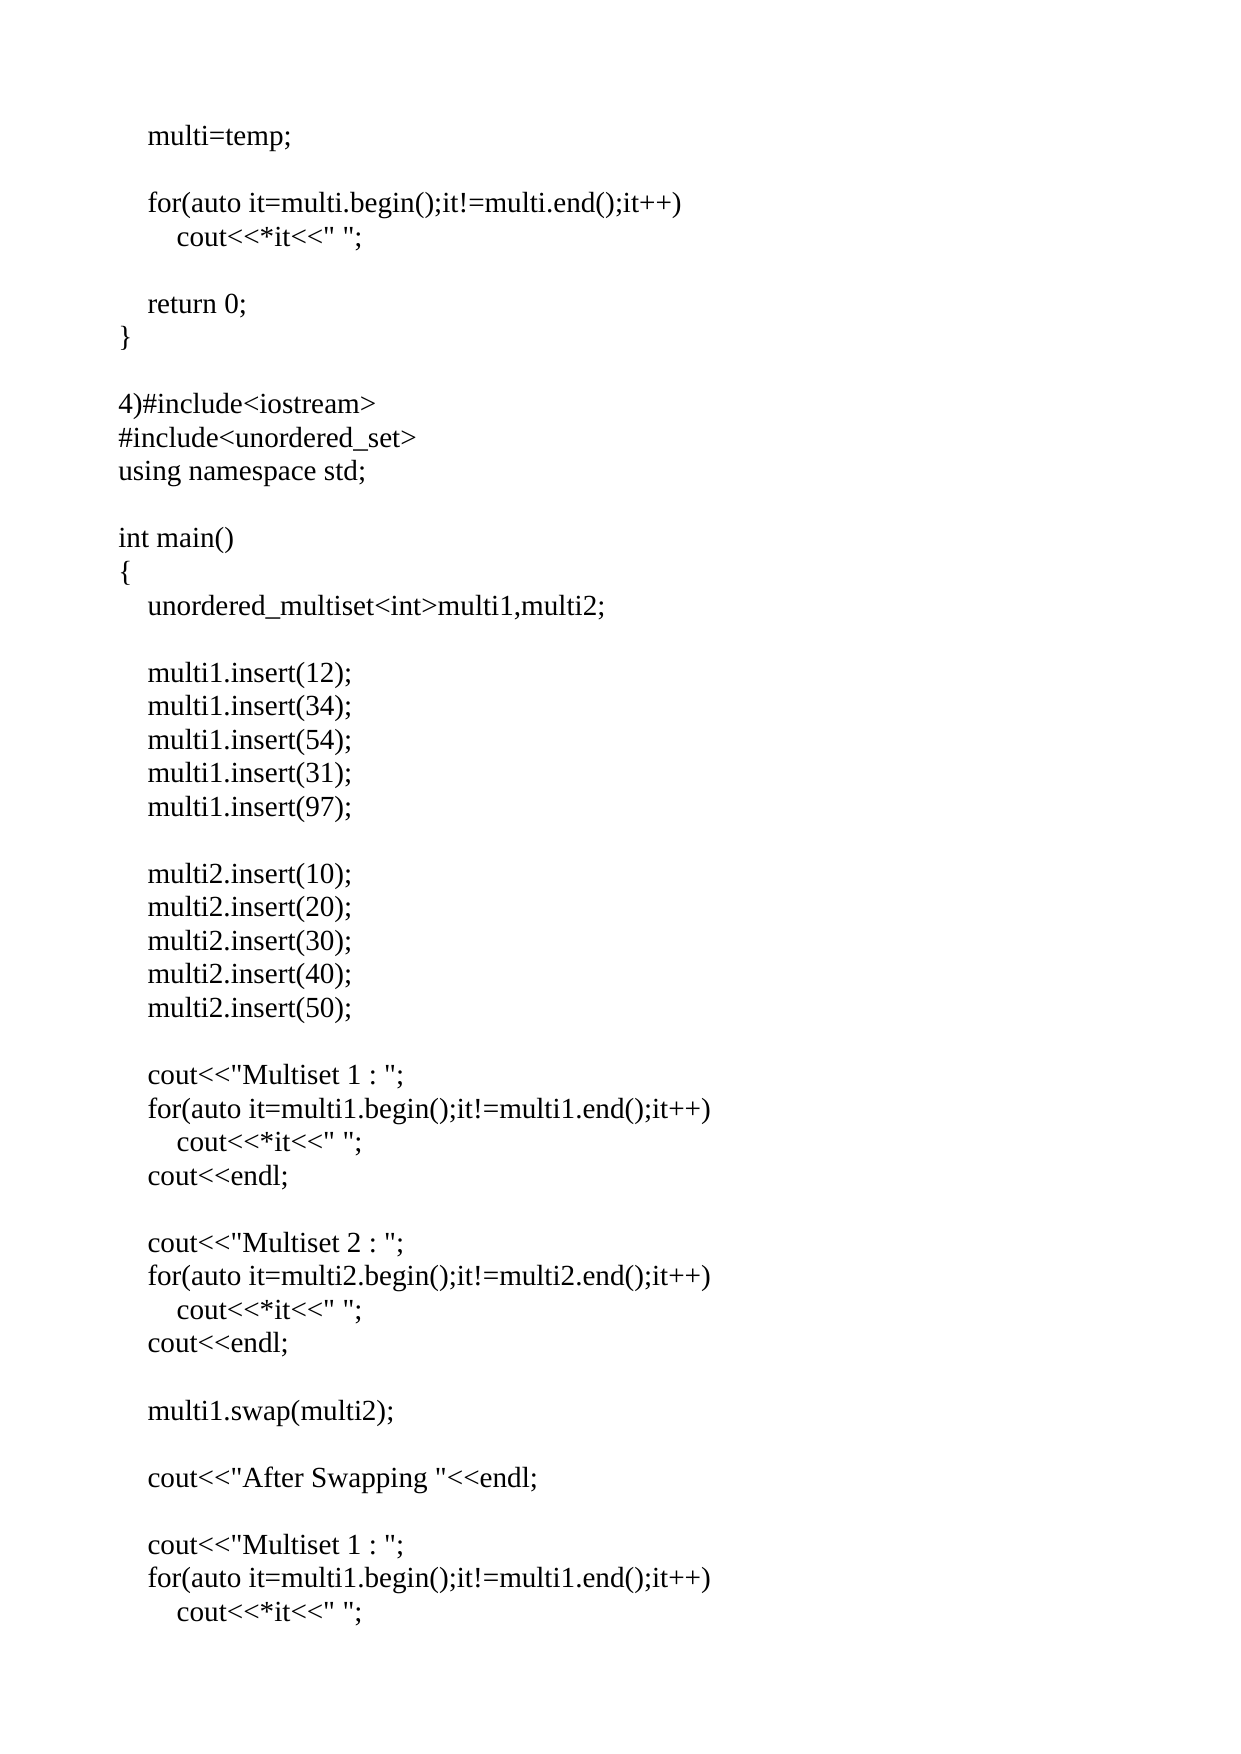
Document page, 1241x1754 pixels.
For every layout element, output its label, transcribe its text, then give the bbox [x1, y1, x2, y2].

text multi1.insert(31); [118, 755, 1122, 789]
text cout<<*it<<" "; [118, 1124, 1122, 1158]
text for(auto it=multi1.begin();it!=multi1.end();it++) [118, 1091, 1122, 1124]
text cout<<*it<<" "; [118, 219, 1122, 252]
text multi2.insert(50); [118, 990, 1122, 1024]
text cout<<"Multiset 1 : "; [118, 1057, 1122, 1091]
text int main() [118, 521, 1122, 554]
text using namespace std; [118, 453, 1122, 487]
text cout<<endl; [118, 1326, 1122, 1359]
text multi1.insert(12); [118, 655, 1122, 688]
text cout<<*it<<" "; [118, 1292, 1122, 1326]
text cout<<"Multiset 2 : "; [118, 1225, 1122, 1258]
text multi1.insert(54); [118, 722, 1122, 755]
text #include<unordered_set> [118, 420, 1122, 453]
text multi2.insert(20); [118, 889, 1122, 923]
text cout<<endl; [118, 1158, 1122, 1191]
text multi1.swap(multi2); [118, 1393, 1122, 1426]
text multi2.insert(40); [118, 957, 1122, 990]
text } [118, 319, 1122, 353]
text for(auto it=multi.begin();it!=multi.end();it++) [118, 185, 1122, 219]
text for(auto it=multi2.begin();it!=multi2.end();it++) [118, 1258, 1122, 1292]
text 4)#include<iostream> [118, 386, 1122, 420]
text unordered_multiset<int>multi1,multi2; [118, 588, 1122, 621]
text return 0; [118, 286, 1122, 319]
text cout<<"Multiset 1 : "; [118, 1527, 1122, 1560]
text multi1.insert(97); [118, 789, 1122, 822]
text cout<<*it<<" "; [118, 1594, 1122, 1627]
text multi1.insert(34); [118, 688, 1122, 722]
text cout<<"After Swapping "<<endl; [118, 1460, 1122, 1493]
text multi2.insert(10); [118, 856, 1122, 889]
text { [118, 554, 1122, 588]
text multi2.insert(30); [118, 923, 1122, 957]
text multi=temp; [118, 118, 1122, 152]
text for(auto it=multi1.begin();it!=multi1.end();it++) [118, 1560, 1122, 1594]
